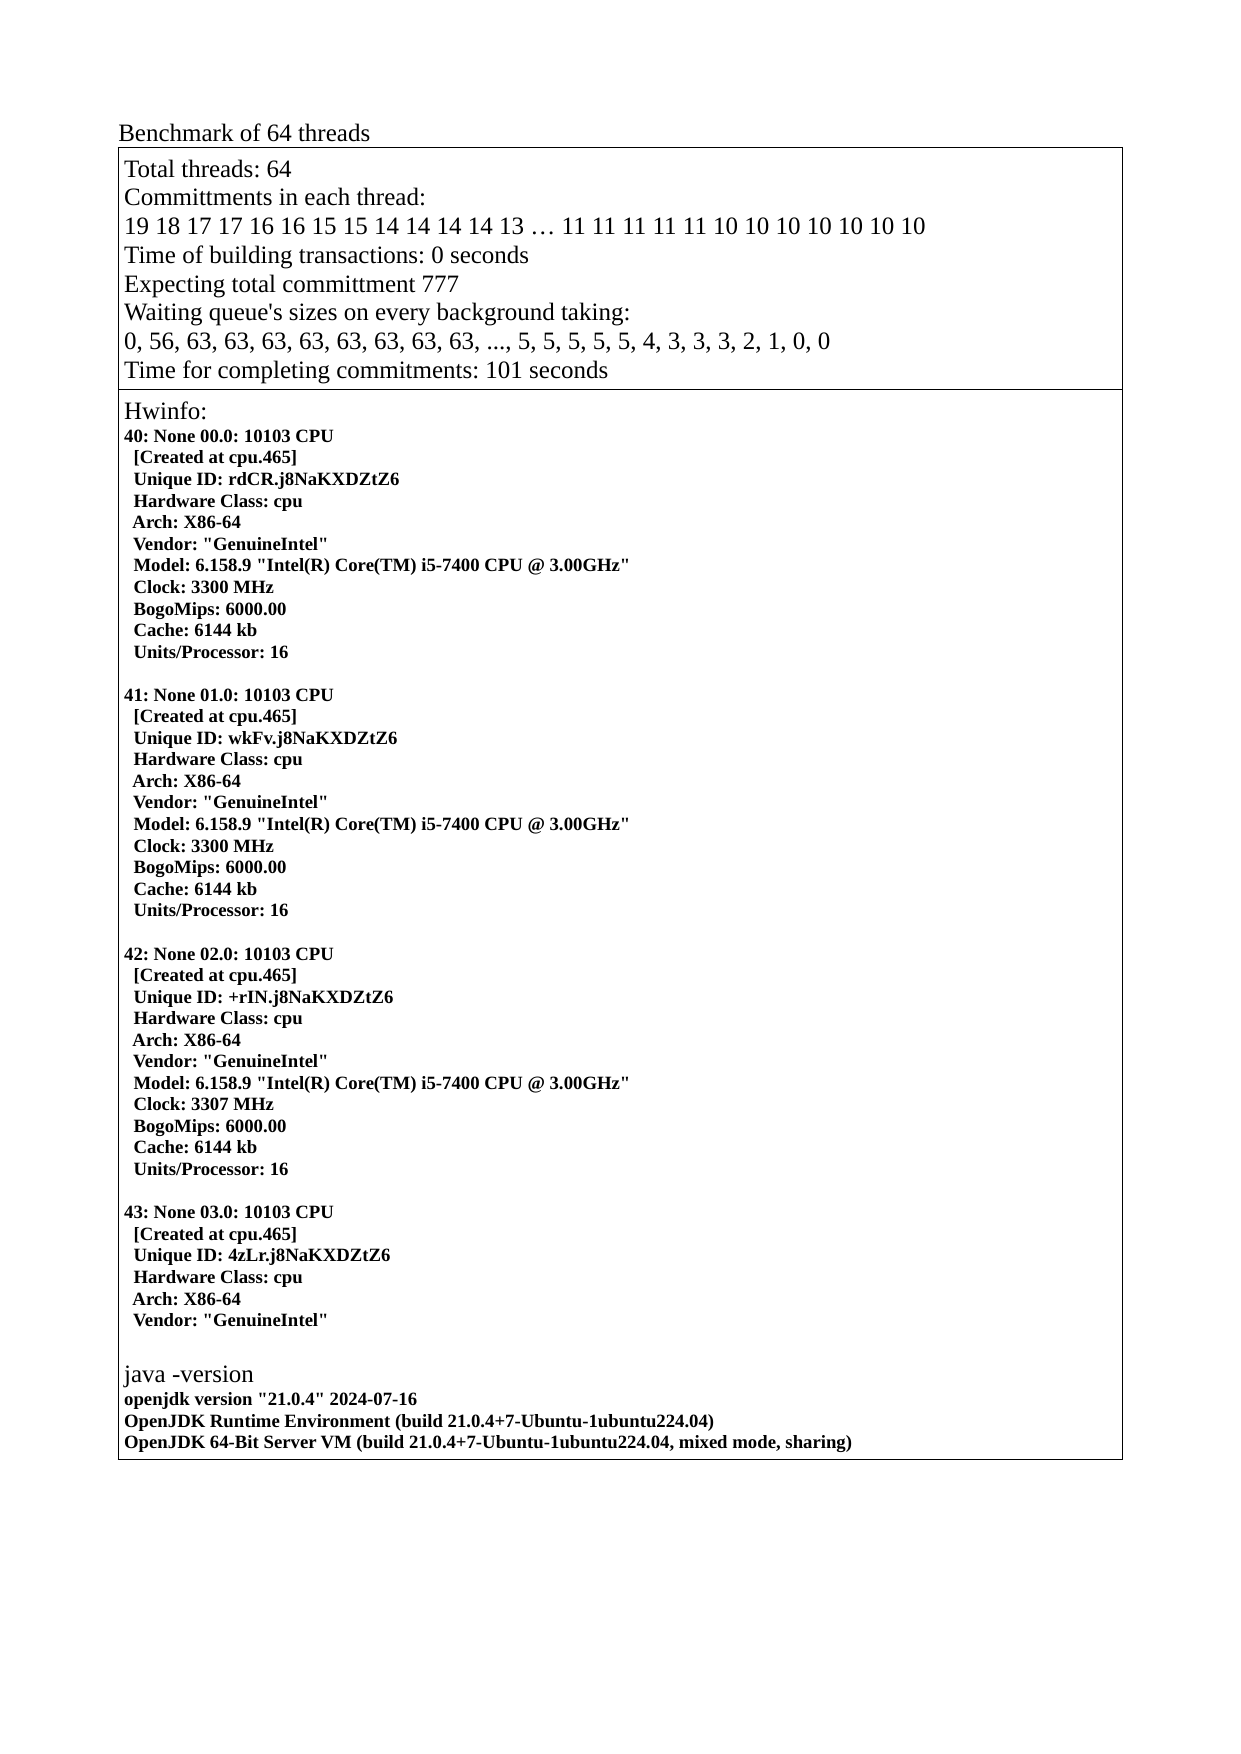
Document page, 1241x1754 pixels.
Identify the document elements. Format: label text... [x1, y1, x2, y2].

table_header Total threads: 64 Committments in each thread: 19 18 17 17 16 16 15 15 14 14 14 14 13 … 11 11 11 11 11 10 10 10 10 10 10 10 Time of building transactions: 0 seconds Expecting total committment 777 Waiting queue's sizes on every background taking: 0, 56, 63, 63, 63, 63, 63, 63, 63, 63, ..., 5, 5, 5, 5, 5, 4, 3, 3, 3, 2, 1, 0, 0 Time for completing commitments: 101 seconds [119, 148, 1122, 389]
text Benchmark of 64 threads [118, 118, 1122, 147]
table_cell Hwinfo: 40: None 00.0: 10103 CPU [Created at cpu.465] Unique ID: rdCR.j8NaKXDZtZ6 Hardware Class: cpu Arch: X86-64 Vendor: "GenuineIntel" Model: 6.158.9 "Intel(R) Core(TM) i5-7400 CPU @ 3.00GHz" Clock: 3300 MHz BogoMips: 6000.00 Cache: 6144 kb Units/Processor: 16 41: None 01.0: 10103 CPU [Created at cpu.465] Unique ID: wkFv.j8NaKXDZtZ6 Hardware Class: cpu Arch: X86-64 Vendor: "GenuineIntel" Model: 6.158.9 "Intel(R) Core(TM) i5-7400 CPU @ 3.00GHz" Clock: 3300 MHz BogoMips: 6000.00 Cache: 6144 kb Units/Processor: 16 42: None 02.0: 10103 CPU [Created at cpu.465] Unique ID: +rIN.j8NaKXDZtZ6 Hardware Class: cpu Arch: X86-64 Vendor: "GenuineIntel" Model: 6.158.9 "Intel(R) Core(TM) i5-7400 CPU @ 3.00GHz" Clock: 3307 MHz BogoMips: 6000.00 Cache: 6144 kb Units/Processor: 16 43: None 03.0: 10103 CPU [Created at cpu.465] Unique ID: 4zLr.j8NaKXDZtZ6 Hardware Class: cpu Arch: X86-64 Vendor: "GenuineIntel" java -version openjdk version "21.0.4" 2024-07-16 OpenJDK Runtime Environment (build 21.0.4+7-Ubuntu-1ubuntu224.04) OpenJDK 64-Bit Server VM (build 21.0.4+7-Ubuntu-1ubuntu224.04, mixed mode, sharing) [119, 390, 1122, 1458]
